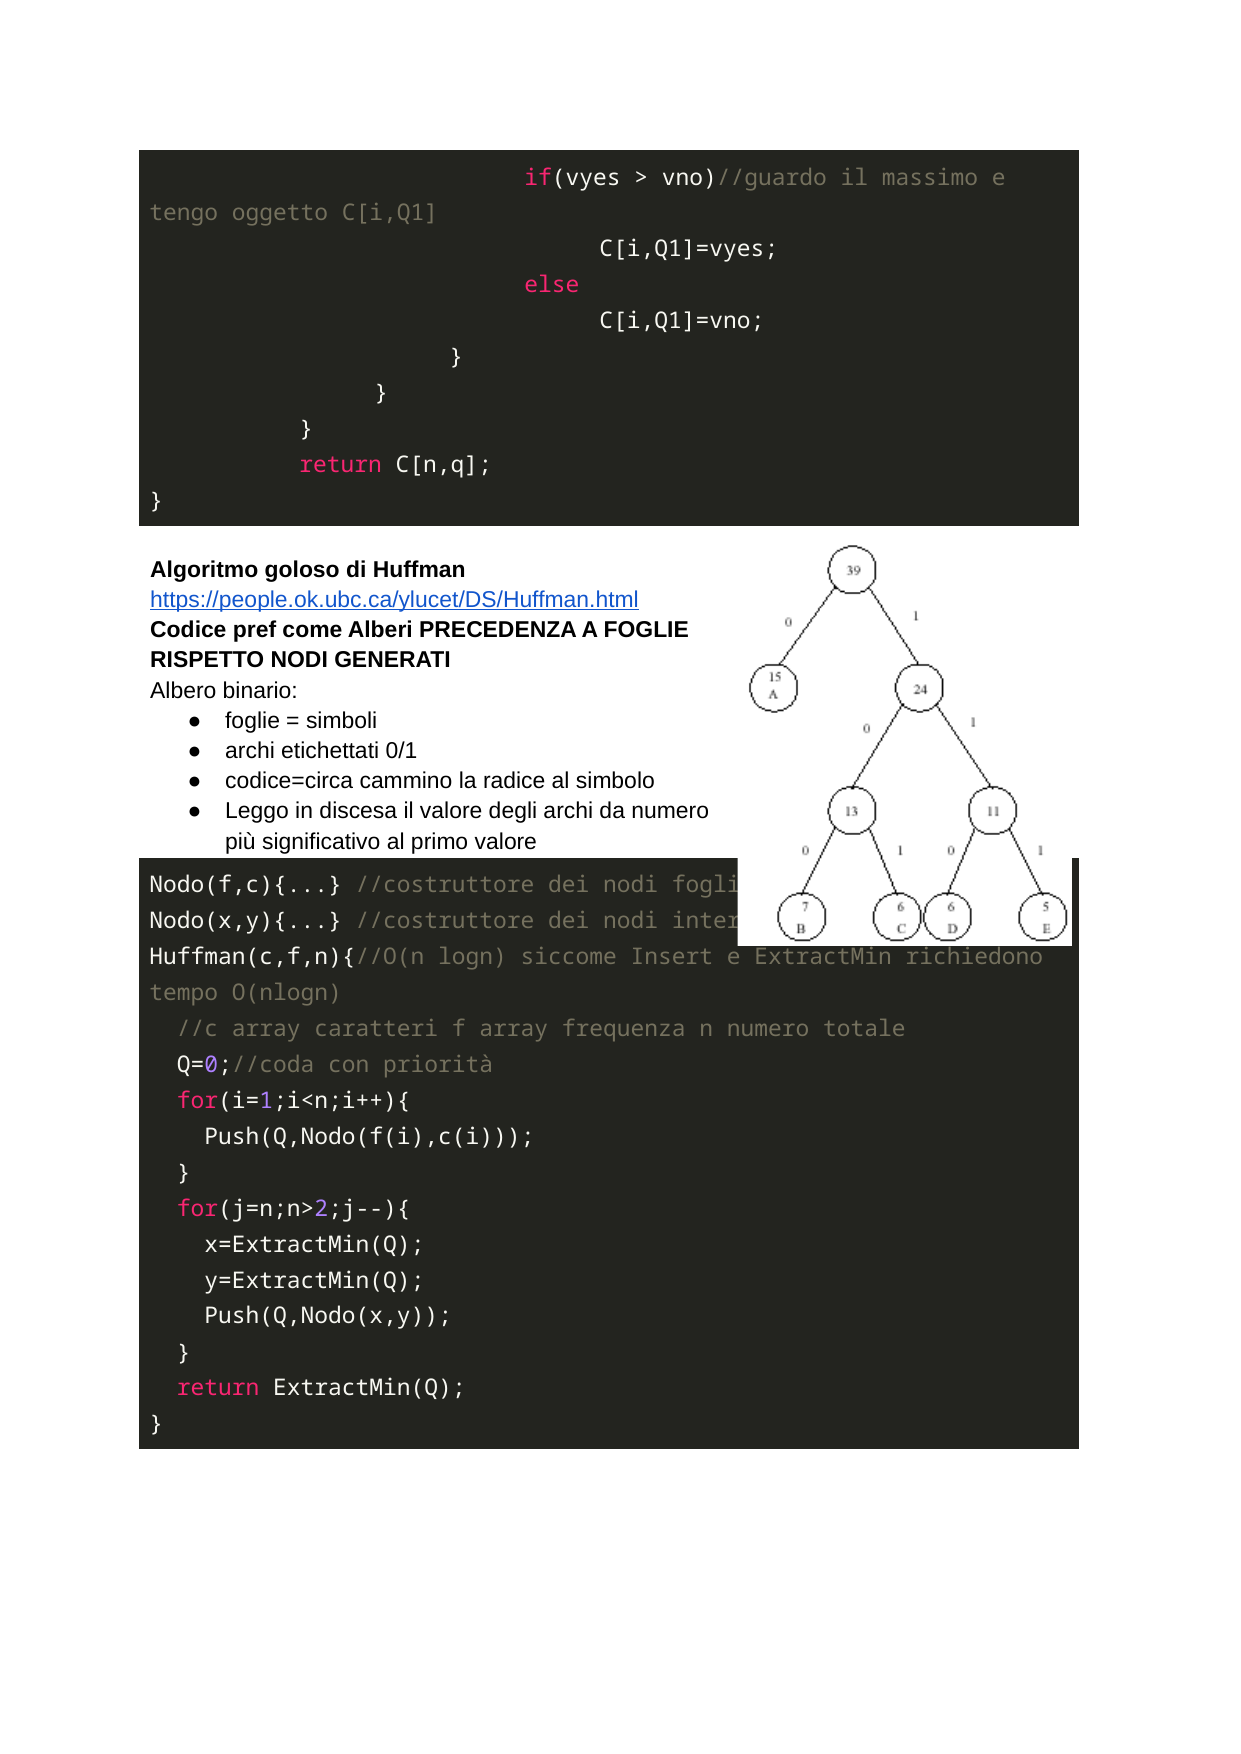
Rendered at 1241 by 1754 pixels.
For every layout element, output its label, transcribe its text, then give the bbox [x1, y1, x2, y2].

table_header Nodo(f,c){...} //costruttore dei nodi foglia Nodo(x,y){...} //costruttore dei nodi interni Huffman(c,f,n){//O(n logn) siccome Insert e ExtractMin richiedono tempo O(nlogn) //c array caratteri f array frequenza n numero totale Q=0;//coda con priorità for(i=1;i<n;i++){ Push(Q,Nodo(f(i),c(i))); } for(j=n;n>2;j--){ x=ExtractMin(Q); y=ExtractMin(Q); Push(Q,Nodo(x,y)); } return ExtractMin(Q); } [139, 858, 1079, 1449]
list [1072, 737, 1090, 763]
list Leggo in discesa il valore degli archi da numero più significativo al primo valore [187, 797, 737, 854]
list [1072, 707, 1090, 733]
list archi etichettati 0/1 [187, 737, 737, 763]
list codice=circa cammino la radice al simbolo [187, 767, 737, 793]
text Algoritmo goloso di Huffman https://people.ok.ubc.ca/ylucet/DS/Huffman.html [150, 556, 737, 612]
list foglie = simboli [187, 707, 737, 733]
picture [737, 530, 1072, 946]
text Codice pref come Alberi PRECEDENZA A FOGLIE RISPETTO NODI GENERATI [150, 616, 737, 673]
table_header if(vyes > vno)//guardo il massimo e tengo oggetto C[i,Q1] C[i,Q1]=vyes; else C[i,Q1]=vno; } } } return C[n,q]; } [139, 150, 1079, 526]
text [1072, 677, 1090, 703]
text Albero binario: [150, 677, 737, 703]
